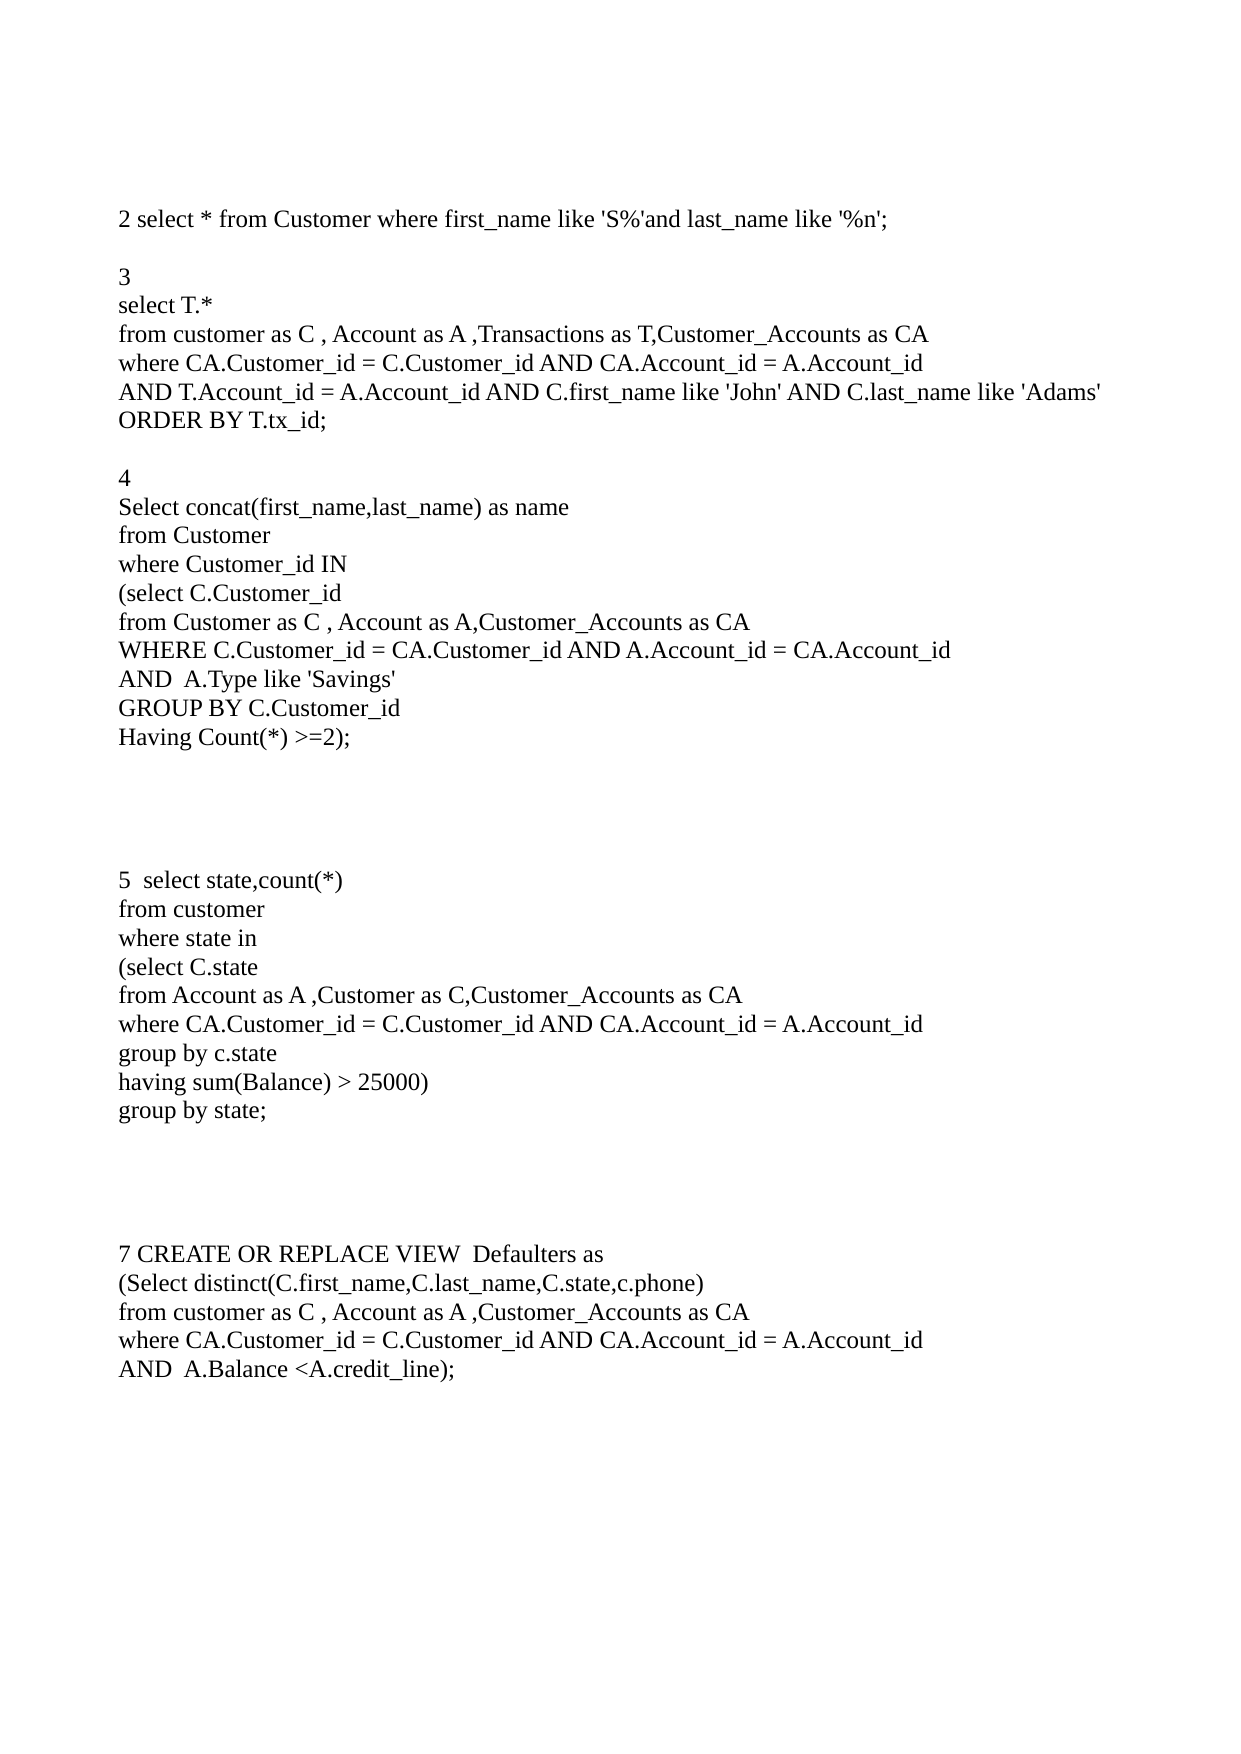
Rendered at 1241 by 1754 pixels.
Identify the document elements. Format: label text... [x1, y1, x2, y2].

text from customer [118, 894, 1122, 923]
text 3 [118, 262, 1122, 291]
text 4 [118, 463, 1122, 492]
text from Account as A ,Customer as C,Customer_Accounts as CA [118, 981, 1122, 1009]
text group by state; [118, 1096, 1122, 1124]
text where CA.Customer_id = C.Customer_id AND CA.Account_id = A.Account_id [118, 1009, 1122, 1038]
text 2 select * from Customer where first_name like 'S%'and last_name like '%n'; [118, 204, 1122, 233]
text AND A.Balance <A.credit_line); [118, 1354, 1122, 1383]
text (select C.state [118, 952, 1122, 981]
text select T.* [118, 291, 1122, 319]
text (Select distinct(C.first_name,C.last_name,C.state,c.phone) [118, 1268, 1122, 1297]
text where state in [118, 923, 1122, 952]
text where Customer_id IN [118, 549, 1122, 578]
text from Customer [118, 521, 1122, 549]
text Select concat(first_name,last_name) as name [118, 492, 1122, 521]
text where CA.Customer_id = C.Customer_id AND CA.Account_id = A.Account_id [118, 348, 1122, 377]
text Having Count(*) >=2); [118, 722, 1122, 751]
text having sum(Balance) > 25000) [118, 1067, 1122, 1096]
text WHERE C.Customer_id = CA.Customer_id AND A.Account_id = CA.Account_id [118, 636, 1122, 664]
text from customer as C , Account as A ,Transactions as T,Customer_Accounts as CA [118, 319, 1122, 348]
text group by c.state [118, 1038, 1122, 1067]
text from customer as C , Account as A ,Customer_Accounts as CA [118, 1297, 1122, 1326]
text where CA.Customer_id = C.Customer_id AND CA.Account_id = A.Account_id [118, 1326, 1122, 1354]
text (select C.Customer_id [118, 578, 1122, 607]
text AND T.Account_id = A.Account_id AND C.first_name like 'John' AND C.last_name like 'Adams' ORDER BY T.tx_id; [118, 377, 1122, 434]
text 7 CREATE OR REPLACE VIEW Defaulters as [118, 1239, 1122, 1268]
text from Customer as C , Account as A,Customer_Accounts as CA [118, 607, 1122, 636]
text 5 select state,count(*) [118, 866, 1122, 894]
text AND A.Type like 'Savings' [118, 664, 1122, 693]
text GROUP BY C.Customer_id [118, 693, 1122, 722]
